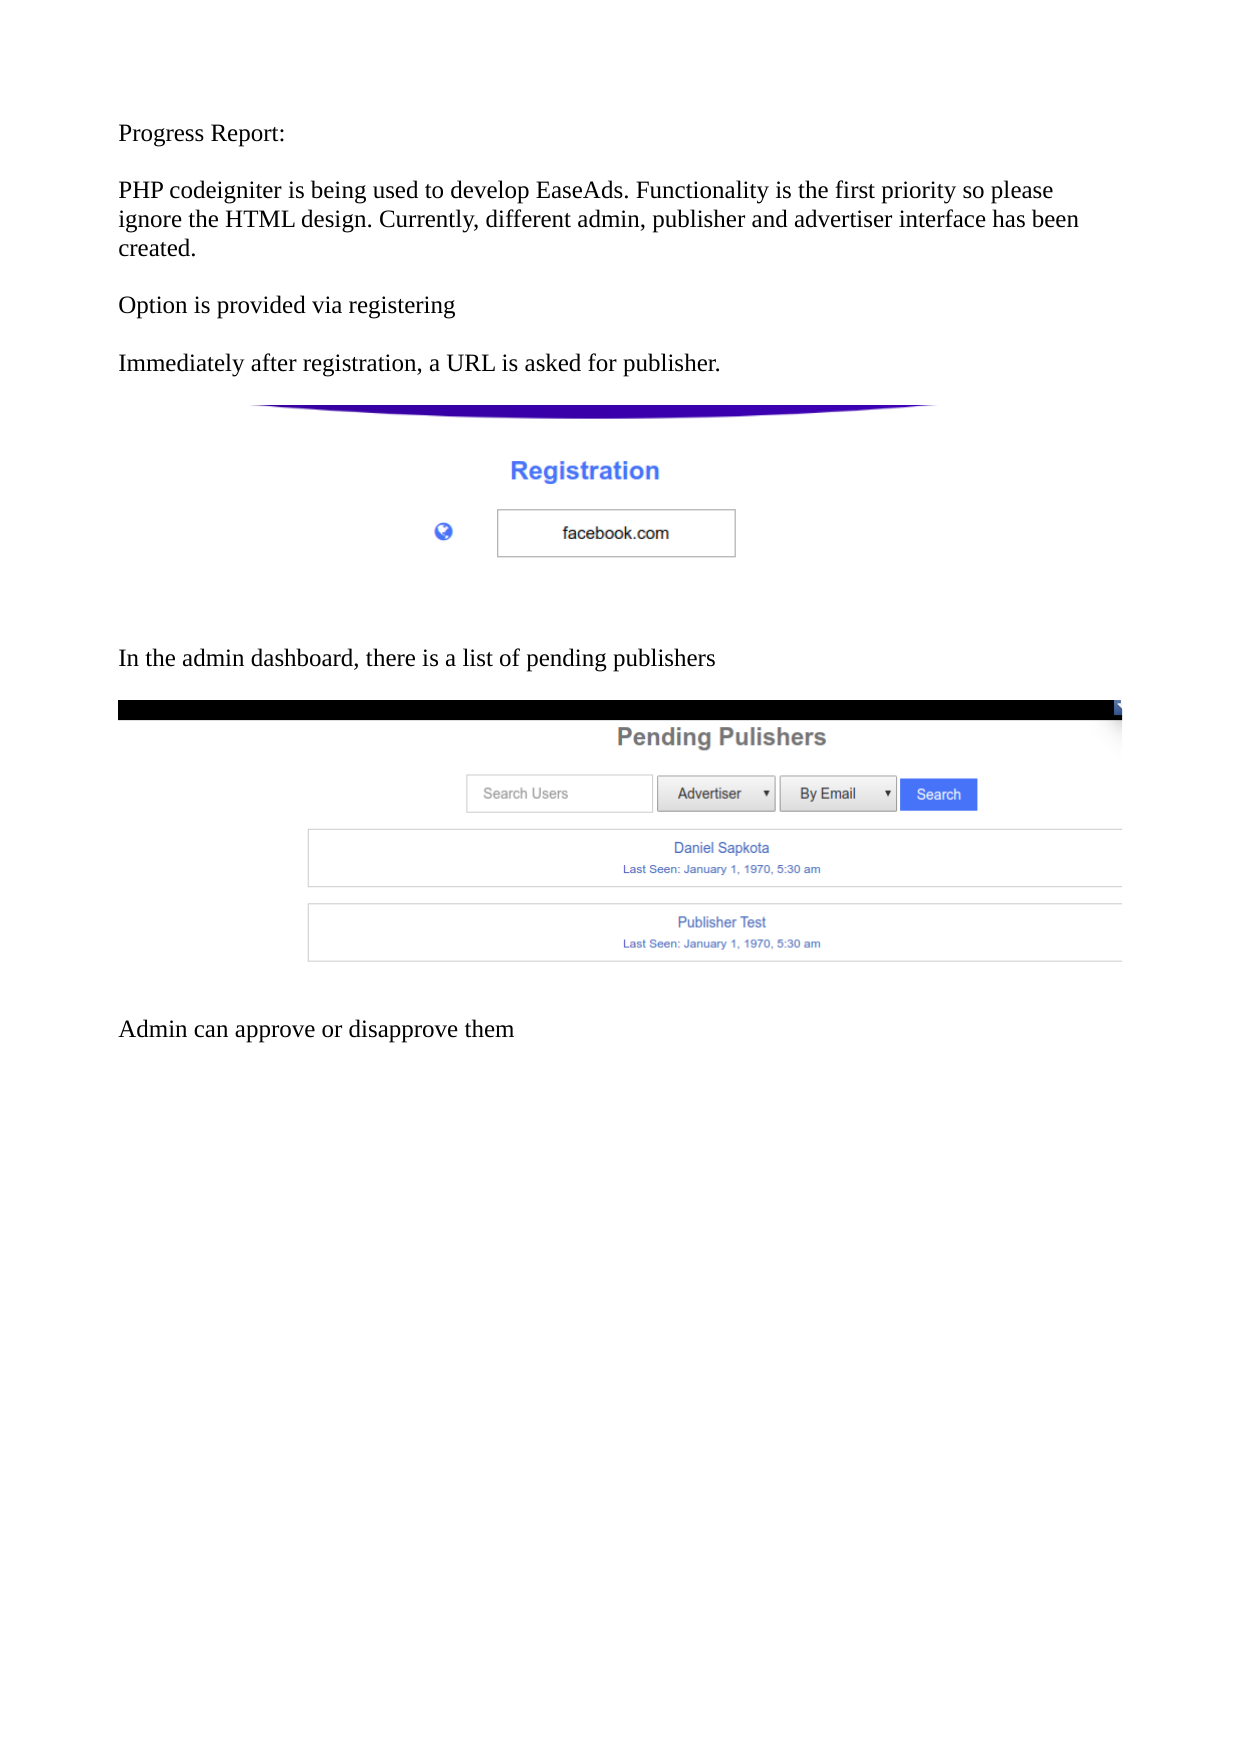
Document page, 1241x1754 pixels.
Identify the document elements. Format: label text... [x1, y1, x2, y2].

text Admin can approve or disapprove them [118, 1014, 1122, 1042]
text Option is provided via registering [118, 291, 1122, 319]
text In the admin dashboard, there is a list of pending publishers [118, 643, 1122, 672]
picture [118, 405, 1123, 586]
text PHP codeigniter is being used to develop EaseAds. Functionality is the first priority so please ignore the HTML design. Currently, different admin, publisher and advertiser interface has been created. [118, 176, 1122, 262]
picture [118, 700, 1123, 1014]
text Immediately after registration, a URL is asked for publisher. [118, 348, 1122, 377]
text Progress Report: [118, 118, 1122, 147]
